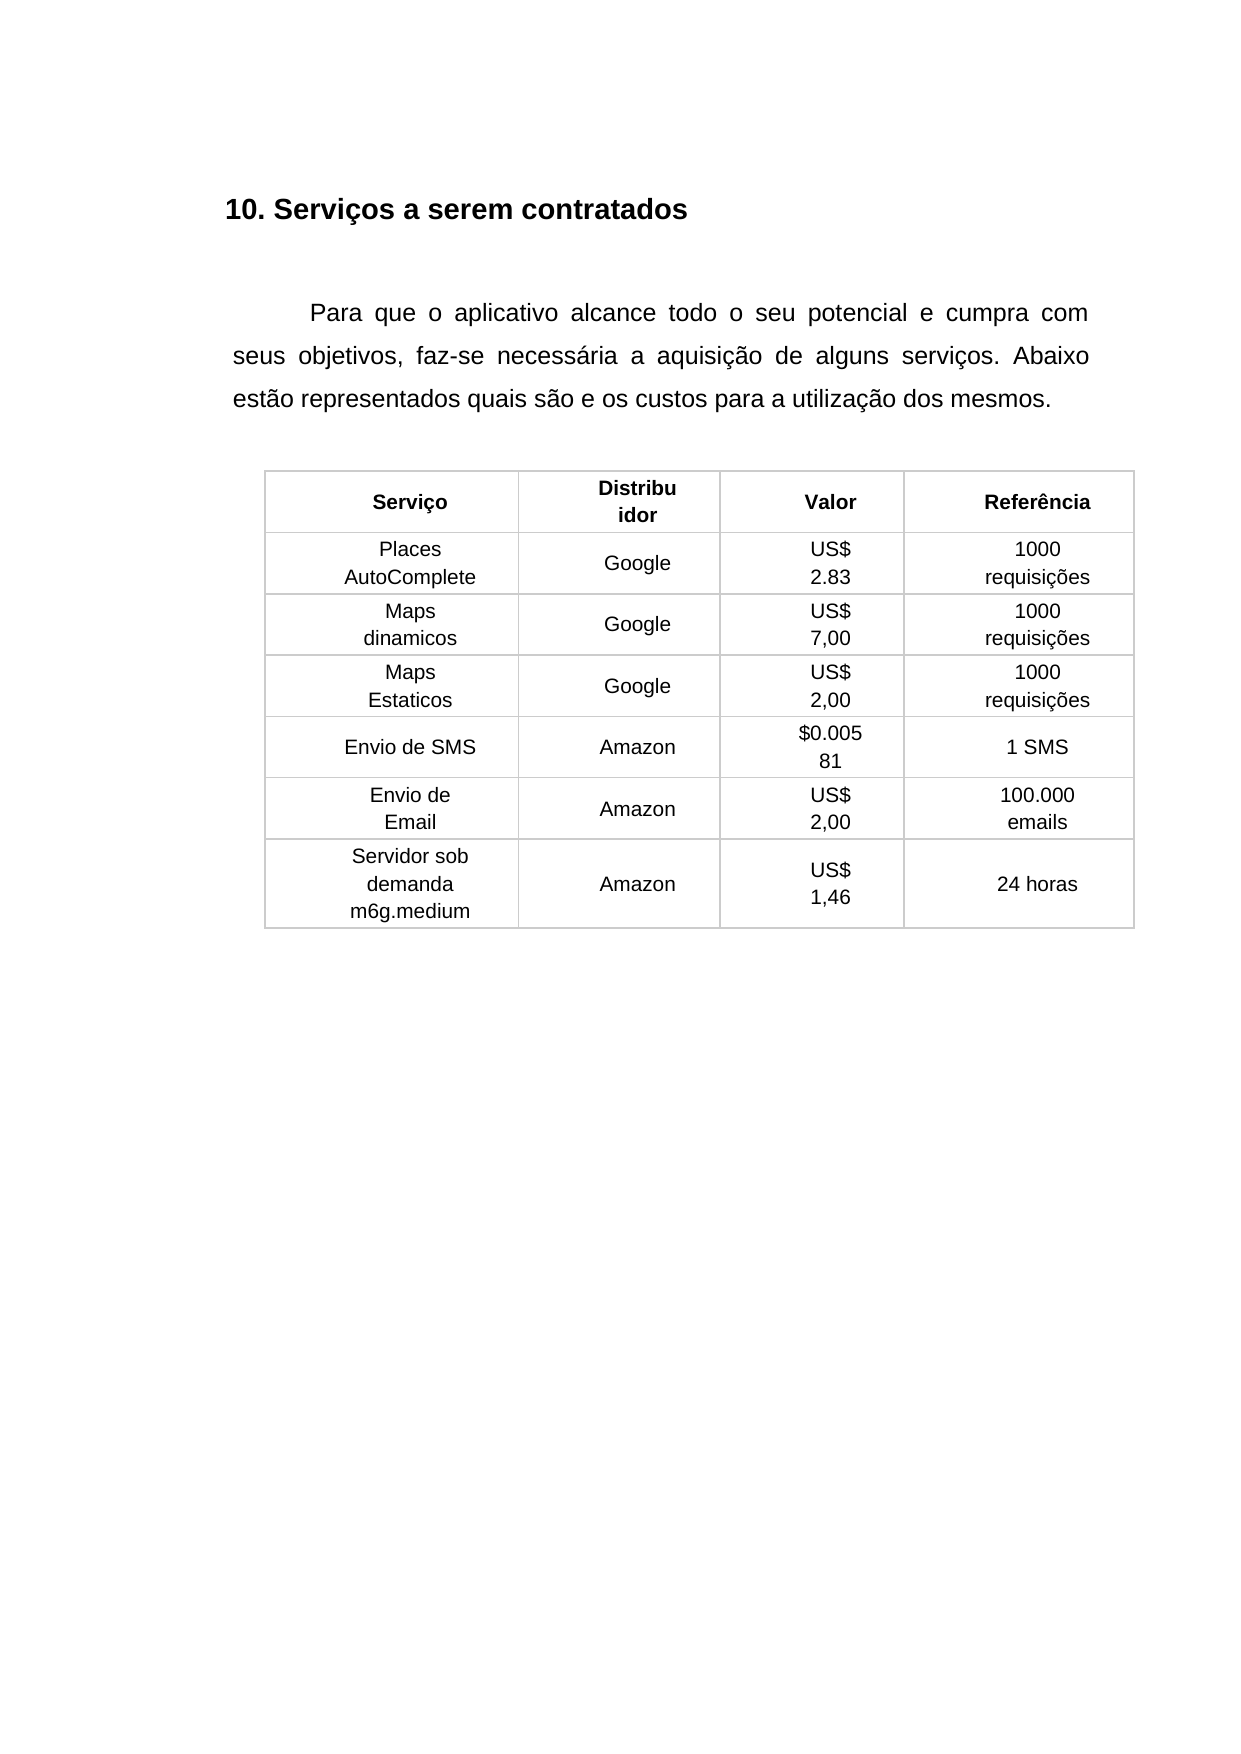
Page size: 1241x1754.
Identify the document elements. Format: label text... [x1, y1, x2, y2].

table_cell 1000 requisições [905, 595, 1133, 654]
text Para que o aplicativo alcance todo o seu potencial e cumpra com seus objetivos, faz-se necessária a aquisição de alguns serviços. Abaixo estão representados quais são e os custos para a utilização dos mesmos. [233, 298, 1090, 413]
table_cell US$ 2.83 [721, 533, 903, 593]
table_cell Servidor sob demanda m6g.medium [266, 840, 518, 927]
table_header Serviço [266, 472, 518, 531]
table_cell US$ 1,46 [721, 840, 903, 927]
table_cell 1 SMS [905, 717, 1133, 777]
table_cell 1000 requisições [905, 533, 1133, 593]
table_header Referência [905, 472, 1133, 531]
table_cell Amazon [519, 778, 719, 838]
table_cell Amazon [519, 717, 719, 777]
table_cell US$ 2,00 [721, 656, 903, 716]
table_cell Maps Estaticos [266, 656, 518, 716]
table_cell Google [519, 533, 719, 593]
table_cell Google [519, 595, 719, 654]
table_header Distribuidor [519, 472, 719, 531]
table_cell 24 horas [905, 840, 1133, 927]
table_cell US$ 7,00 [721, 595, 903, 654]
table_cell Google [519, 656, 719, 716]
table_cell Envio de Email [266, 778, 518, 838]
table_cell Maps dinamicos [266, 595, 518, 654]
table_header Valor [721, 472, 903, 531]
table_cell 1000 requisições [905, 656, 1133, 716]
table_cell 100.000 emails [905, 778, 1133, 838]
subtitle 10. Serviços a serem contratados [225, 192, 1090, 225]
table_cell Amazon [519, 840, 719, 927]
table_cell Places AutoComplete [266, 533, 518, 593]
table_cell Envio de SMS [266, 717, 518, 777]
table_cell US$ 2,00 [721, 778, 903, 838]
table_cell $0.00581 [721, 717, 903, 777]
